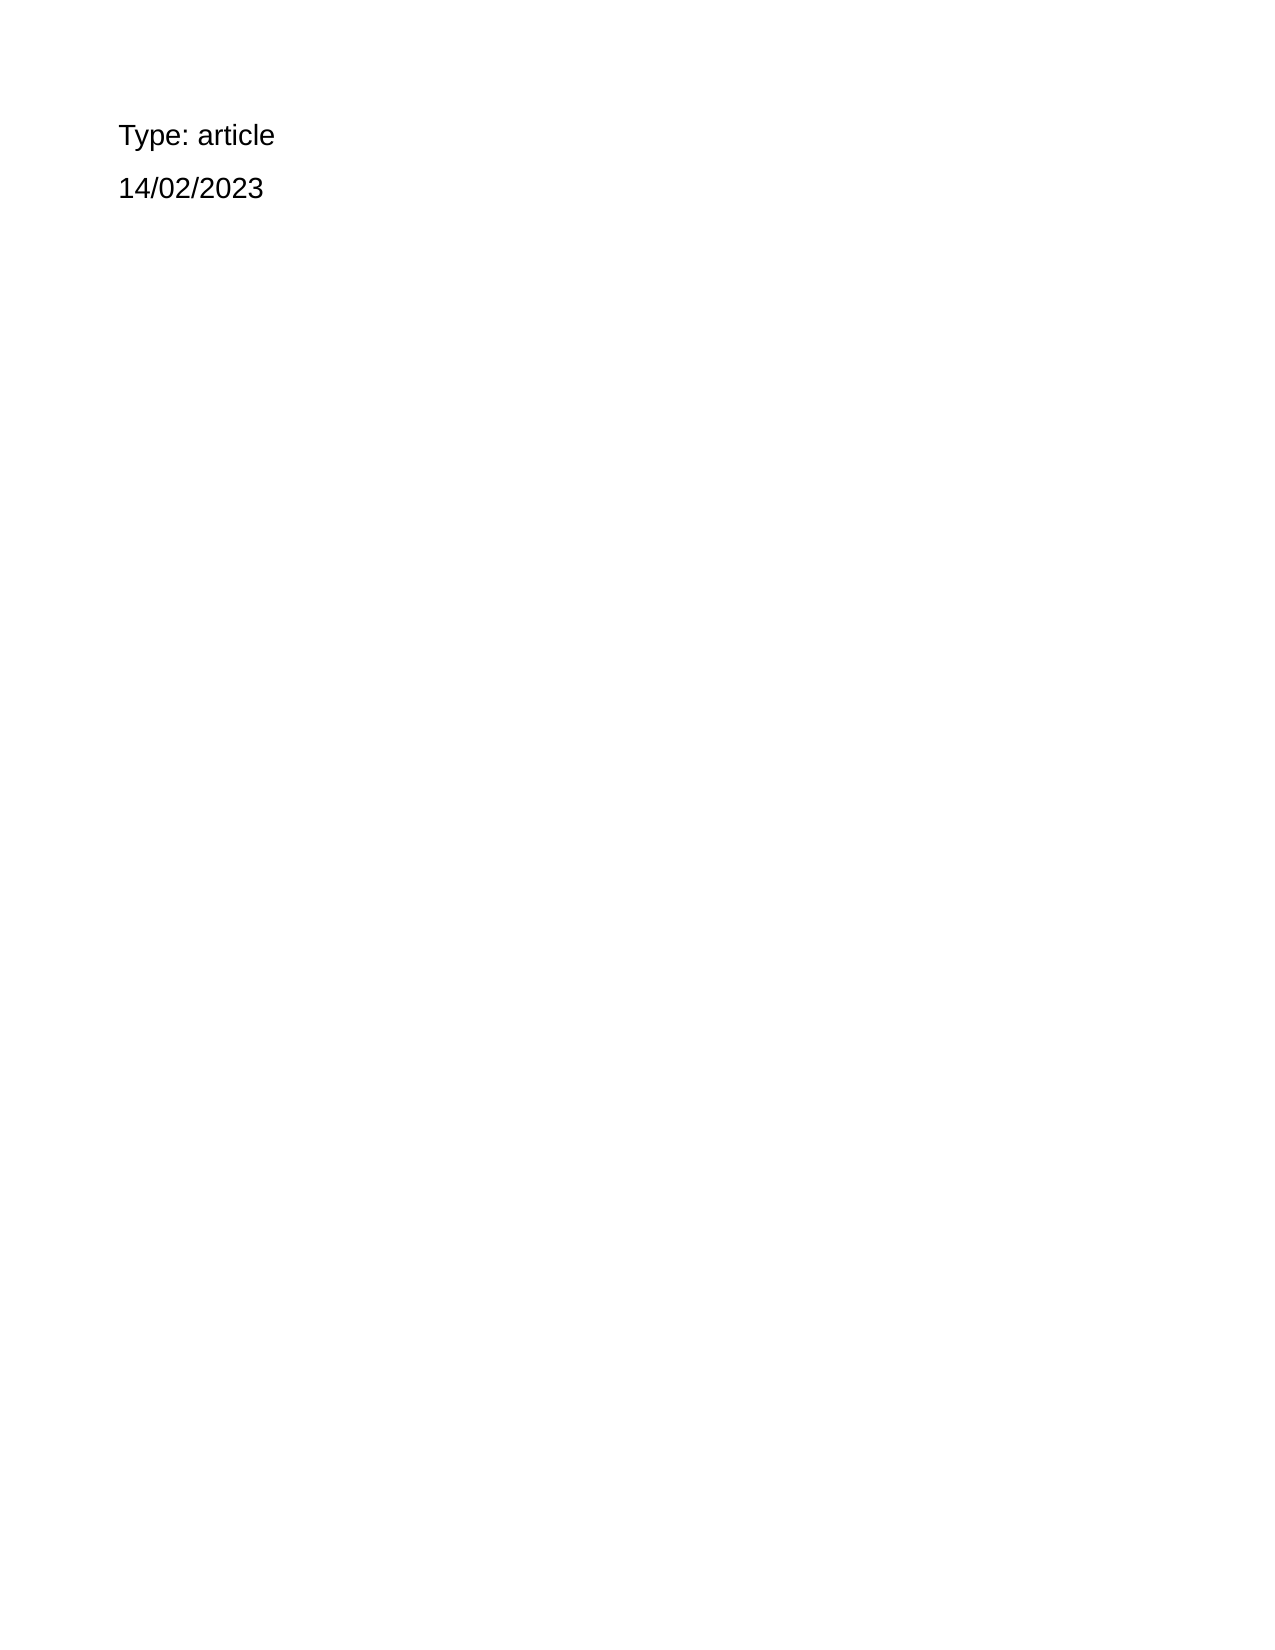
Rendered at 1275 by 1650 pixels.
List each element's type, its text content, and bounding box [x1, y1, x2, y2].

text Type: article [118, 118, 1157, 152]
text 14/02/2023 [118, 171, 1157, 205]
